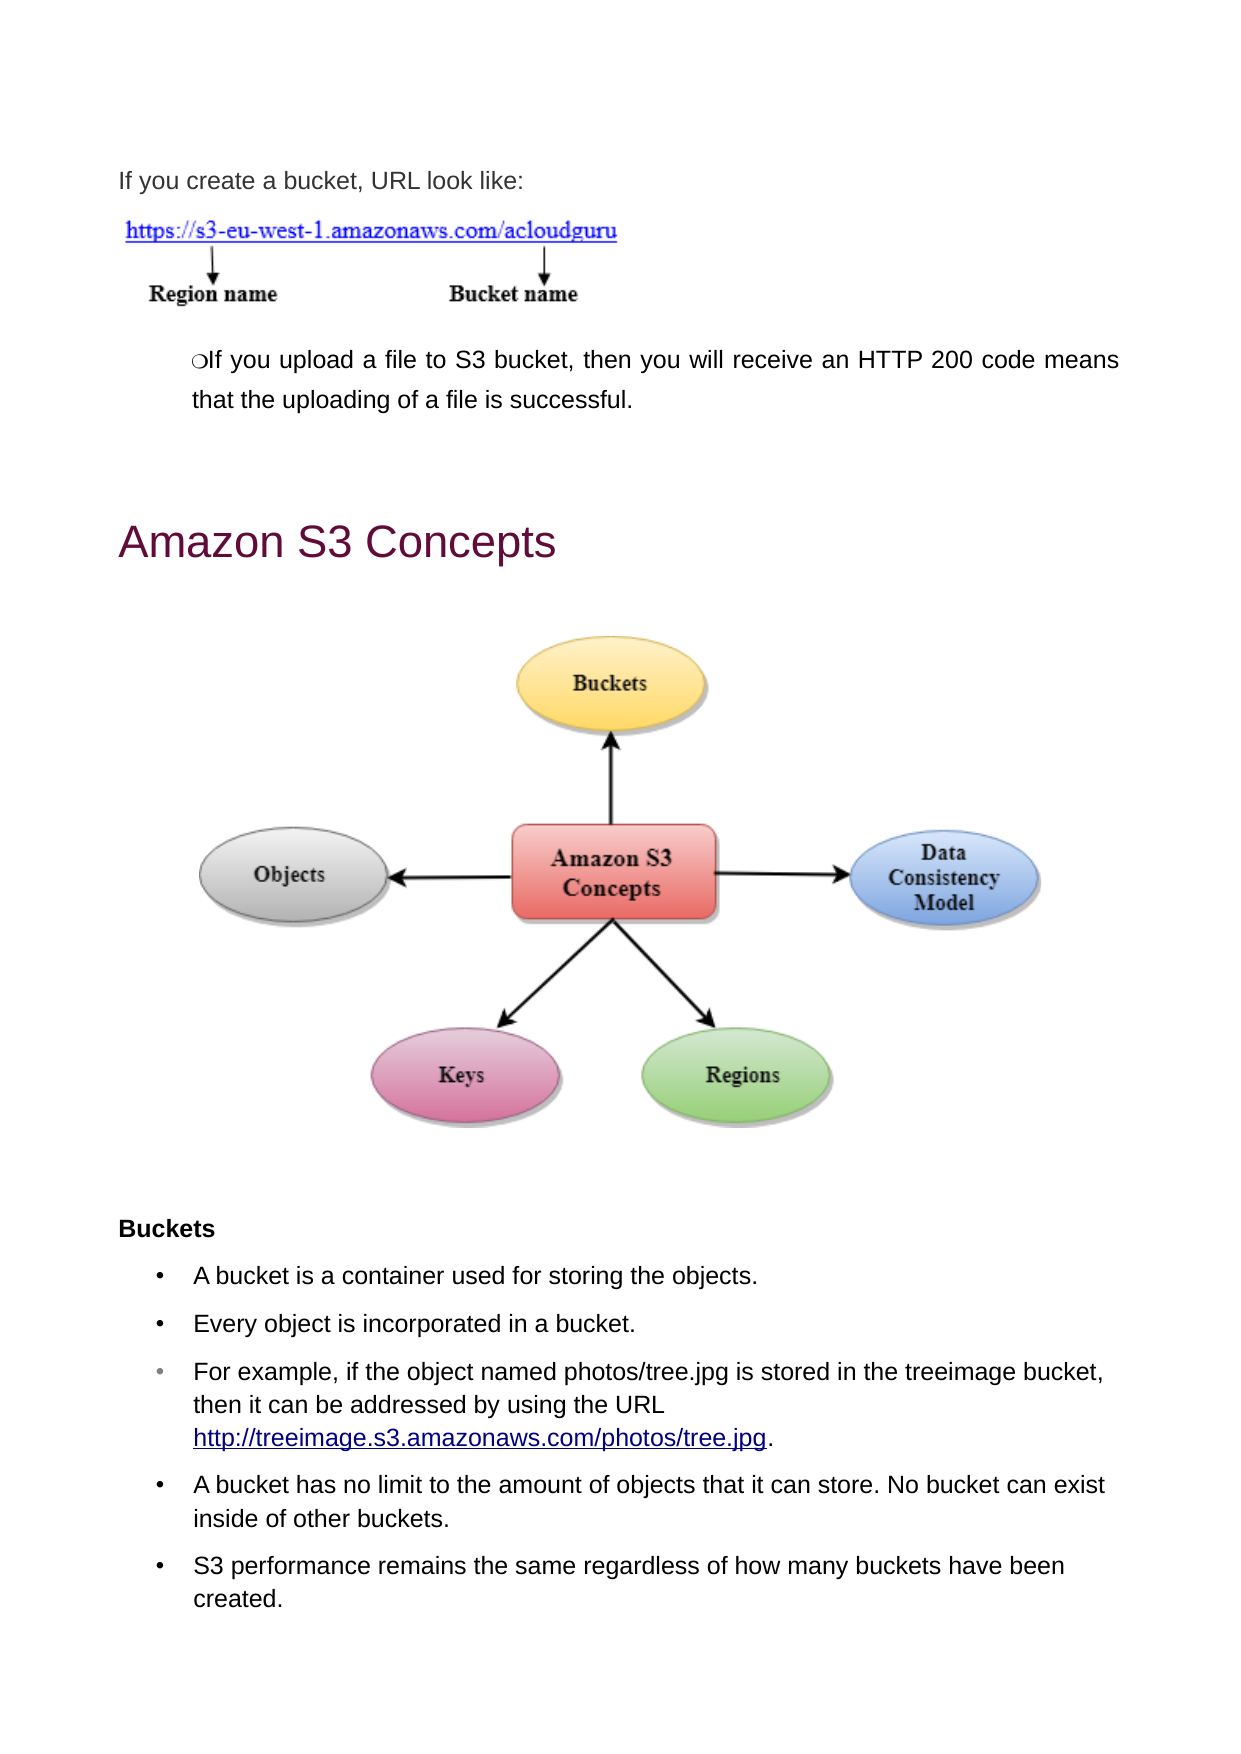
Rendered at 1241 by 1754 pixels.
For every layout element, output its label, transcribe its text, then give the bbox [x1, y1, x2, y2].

picture [199, 636, 1042, 1128]
text Buckets [118, 1214, 1122, 1242]
list For example, if the object named photos/tree.jpg is stored in the treeimage bucket, then it can be addressed by using the URL http://treeimage.s3.amazonaws.com/photos/tree.jpg. [156, 1357, 1122, 1452]
list A bucket has no limit to the amount of objects that it can store. No bucket can exist inside of other buckets. [156, 1471, 1122, 1532]
subtitle Amazon S3 Concepts [118, 515, 1122, 567]
list If you upload a file to S3 bucket, then you will receive an HTTP 200 code means that the uploading of a file is successful. [118, 335, 1122, 413]
picture [118, 213, 622, 311]
text If you create a bucket, URL look like: [118, 166, 1122, 194]
list S3 performance remains the same regardless of how many buckets have been created. [156, 1551, 1122, 1613]
list Every object is incorporated in a bucket. [156, 1309, 1122, 1338]
list A bucket is a container used for storing the objects. [156, 1261, 1122, 1290]
